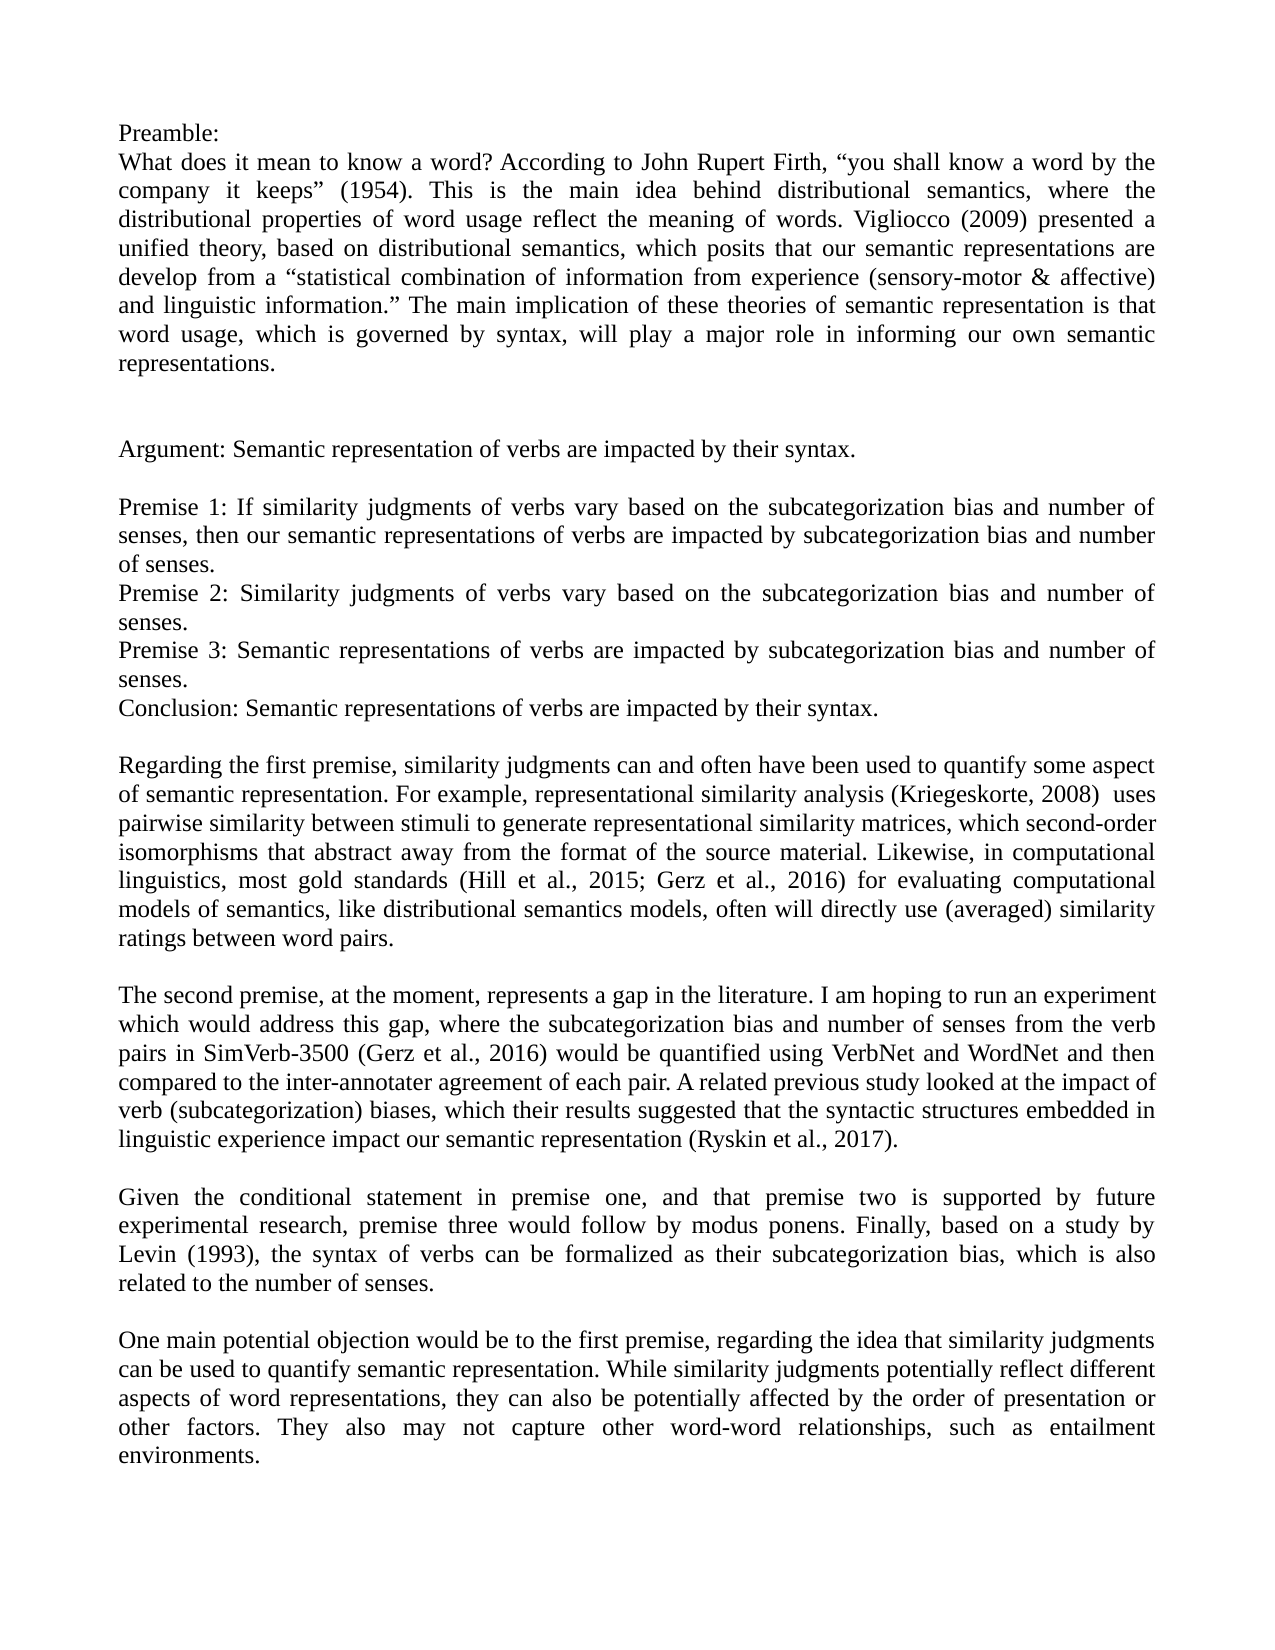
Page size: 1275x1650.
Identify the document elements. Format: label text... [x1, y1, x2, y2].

text Premise 1: If similarity judgments of verbs vary based on the subcategorization bias and number of senses, then our semantic representations of verbs are impacted by subcategorization bias and number of senses. [118, 492, 1157, 578]
text Regarding the first premise, similarity judgments can and often have been used to quantify some aspect of semantic representation. For example, representational similarity analysis (Kriegeskorte, 2008) uses pairwise similarity between stimuli to generate representational similarity matrices, which second-order isomorphisms that abstract away from the format of the source material. Likewise, in computational linguistics, most gold standards (Hill et al., 2015; Gerz et al., 2016) for evaluating computational models of semantics, like distributional semantics models, often will directly use (averaged) similarity ratings between word pairs. [118, 751, 1157, 952]
text Argument: Semantic representation of verbs are impacted by their syntax. [118, 434, 1157, 463]
text The second premise, at the moment, represents a gap in the literature. I am hoping to run an experiment which would address this gap, where the subcategorization bias and number of senses from the verb pairs in SimVerb-3500 (Gerz et al., 2016) would be quantified using VerbNet and WordNet and then compared to the inter-annotater agreement of each pair. A related previous study looked at the impact of verb (subcategorization) biases, which their results suggested that the syntactic structures embedded in linguistic experience impact our semantic representation (Ryskin et al., 2017). [118, 981, 1157, 1153]
text Given the conditional statement in premise one, and that premise two is supported by future experimental research, premise three would follow by modus ponens. Finally, based on a study by Levin (1993), the syntax of verbs can be formalized as their subcategorization bias, which is also related to the number of senses. [118, 1182, 1157, 1297]
text Premise 3: Semantic representations of verbs are impacted by subcategorization bias and number of senses. [118, 636, 1157, 693]
text What does it mean to know a word? According to John Rupert Firth, “you shall know a word by the company it keeps” (1954). This is the main idea behind distributional semantics, where the distributional properties of word usage reflect the meaning of words. Vigliocco (2009) presented a unified theory, based on distributional semantics, which posits that our semantic representations are develop from a “statistical combination of information from experience (sensory-motor & affective) and linguistic information.” The main implication of these theories of semantic representation is that word usage, which is governed by syntax, will play a major role in informing our own semantic representations. [118, 147, 1157, 377]
text Preamble: [118, 118, 1157, 147]
text One main potential objection would be to the first premise, regarding the idea that similarity judgments can be used to quantify semantic representation. While similarity judgments potentially reflect different aspects of word representations, they can also be potentially affected by the order of presentation or other factors. They also may not capture other word-word relationships, such as entailment environments. [118, 1326, 1157, 1469]
text Premise 2: Similarity judgments of verbs vary based on the subcategorization bias and number of senses. [118, 578, 1157, 636]
text Conclusion: Semantic representations of verbs are impacted by their syntax. [118, 693, 1157, 722]
